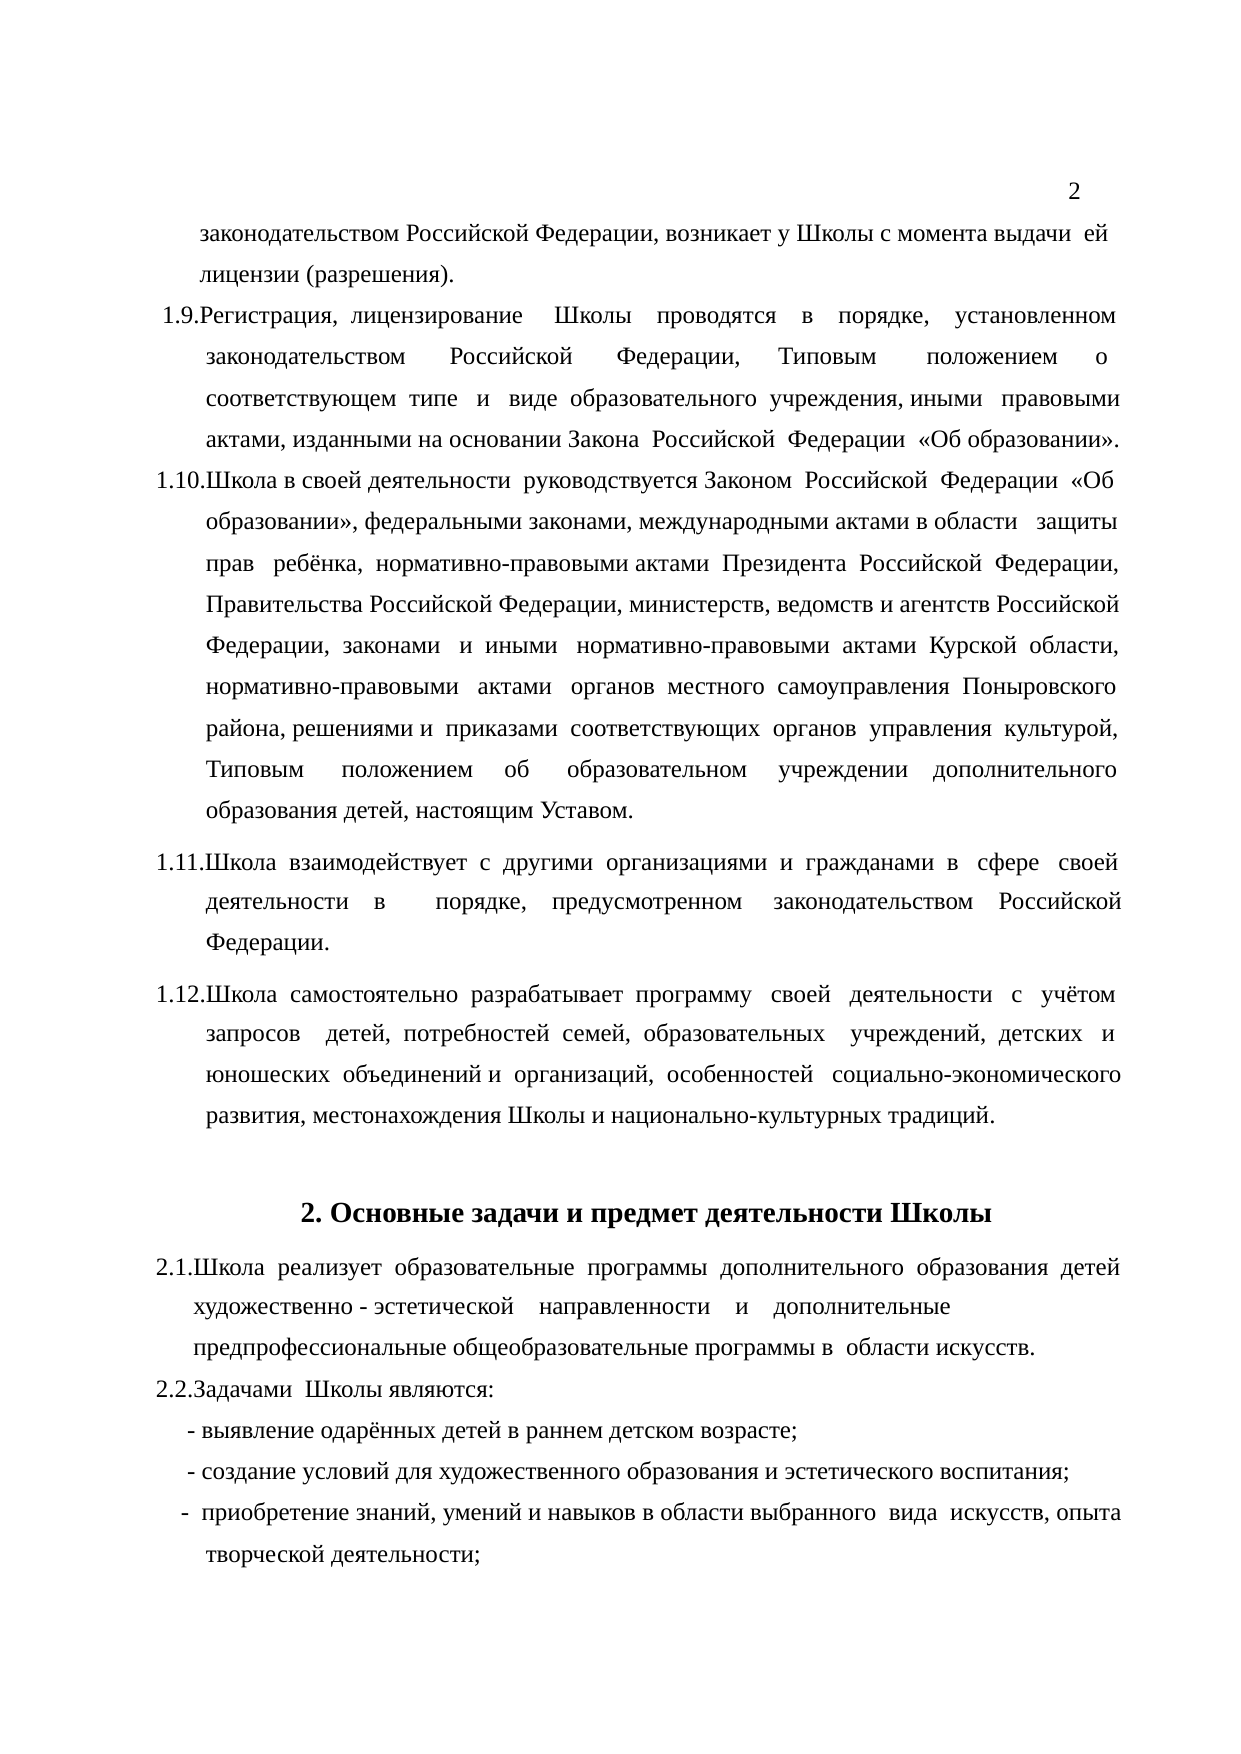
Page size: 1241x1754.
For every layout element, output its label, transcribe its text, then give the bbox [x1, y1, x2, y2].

subtitle 2. Основные задачи и предмет деятельности Школы [118, 1196, 1122, 1229]
text 1.9.Регистрация, лицензирование Школы проводятся в порядке, установленном [118, 300, 1122, 329]
text - выявление одарённых детей в раннем детском возрасте; [118, 1415, 1122, 1444]
text района, решениями и приказами соответствующих органов управления культурой, [118, 713, 1122, 741]
text прав ребёнка, нормативно-правовыми актами Президента Российской Федерации, [118, 548, 1122, 576]
text образовании», федеральными законами, международными актами в области защиты [118, 506, 1122, 535]
text - приобретение знаний, умений и навыков в области выбранного вида искусств, опыта [118, 1497, 1122, 1526]
text образования детей, настоящим Уставом. [118, 795, 1122, 824]
text предпрофессиональные общеобразовательные программы в области искусств. [118, 1332, 1122, 1361]
text Федерации, законами и иными нормативно-правовыми актами Курской области, [118, 630, 1122, 659]
text творческой деятельности; [118, 1539, 1122, 1567]
text - создание условий для художественного образования и эстетического воспитания; [118, 1456, 1122, 1485]
text запросов детей, потребностей семей, образовательных учреждений, детских и [118, 1018, 1122, 1047]
text 2.2.Задачами Школы являются: [118, 1374, 1122, 1402]
text 2 [118, 176, 1122, 205]
text актами, изданными на основании Закона Российской Федерации «Об образовании». [118, 424, 1122, 453]
text лицензии (разрешения). [118, 259, 1122, 288]
text Федерации. [118, 927, 1122, 956]
text законодательством Российской Федерации, Типовым положением о [118, 341, 1122, 370]
text нормативно-правовыми актами органов местного самоуправления Поныровского [118, 671, 1122, 700]
text соответствующем типе и виде образовательного учреждения, иными правовыми [118, 383, 1122, 411]
text Правительства Российской Федерации, министерств, ведомств и агентств Российской [118, 589, 1122, 618]
text юношеских объединений и организаций, особенностей социально-экономического [118, 1059, 1122, 1088]
subtitle 1.11.Школа взаимодействует с другими организациями и гражданами в сфере своей [156, 847, 1122, 876]
text 1.10.Школа в своей деятельности руководствуется Законом Российской Федерации «Об [118, 465, 1122, 494]
text деятельности в порядке, предусмотренном законодательством Российской [118, 886, 1122, 915]
text Типовым положением об образовательном учреждении дополнительного [118, 754, 1122, 783]
subtitle 1.12.Школа самостоятельно разрабатывает программу своей деятельности с учётом [156, 979, 1122, 1008]
text художественно - эстетической направленности и дополнительные [118, 1291, 1122, 1320]
text законодательством Российской Федерации, возникает у Школы с момента выдачи ей [118, 218, 1122, 246]
text развития, местонахождения Школы и национально-культурных традиций. [118, 1101, 1122, 1129]
subtitle 2.1.Школа реализует образовательные программы дополнительного образования детей [118, 1252, 1122, 1281]
